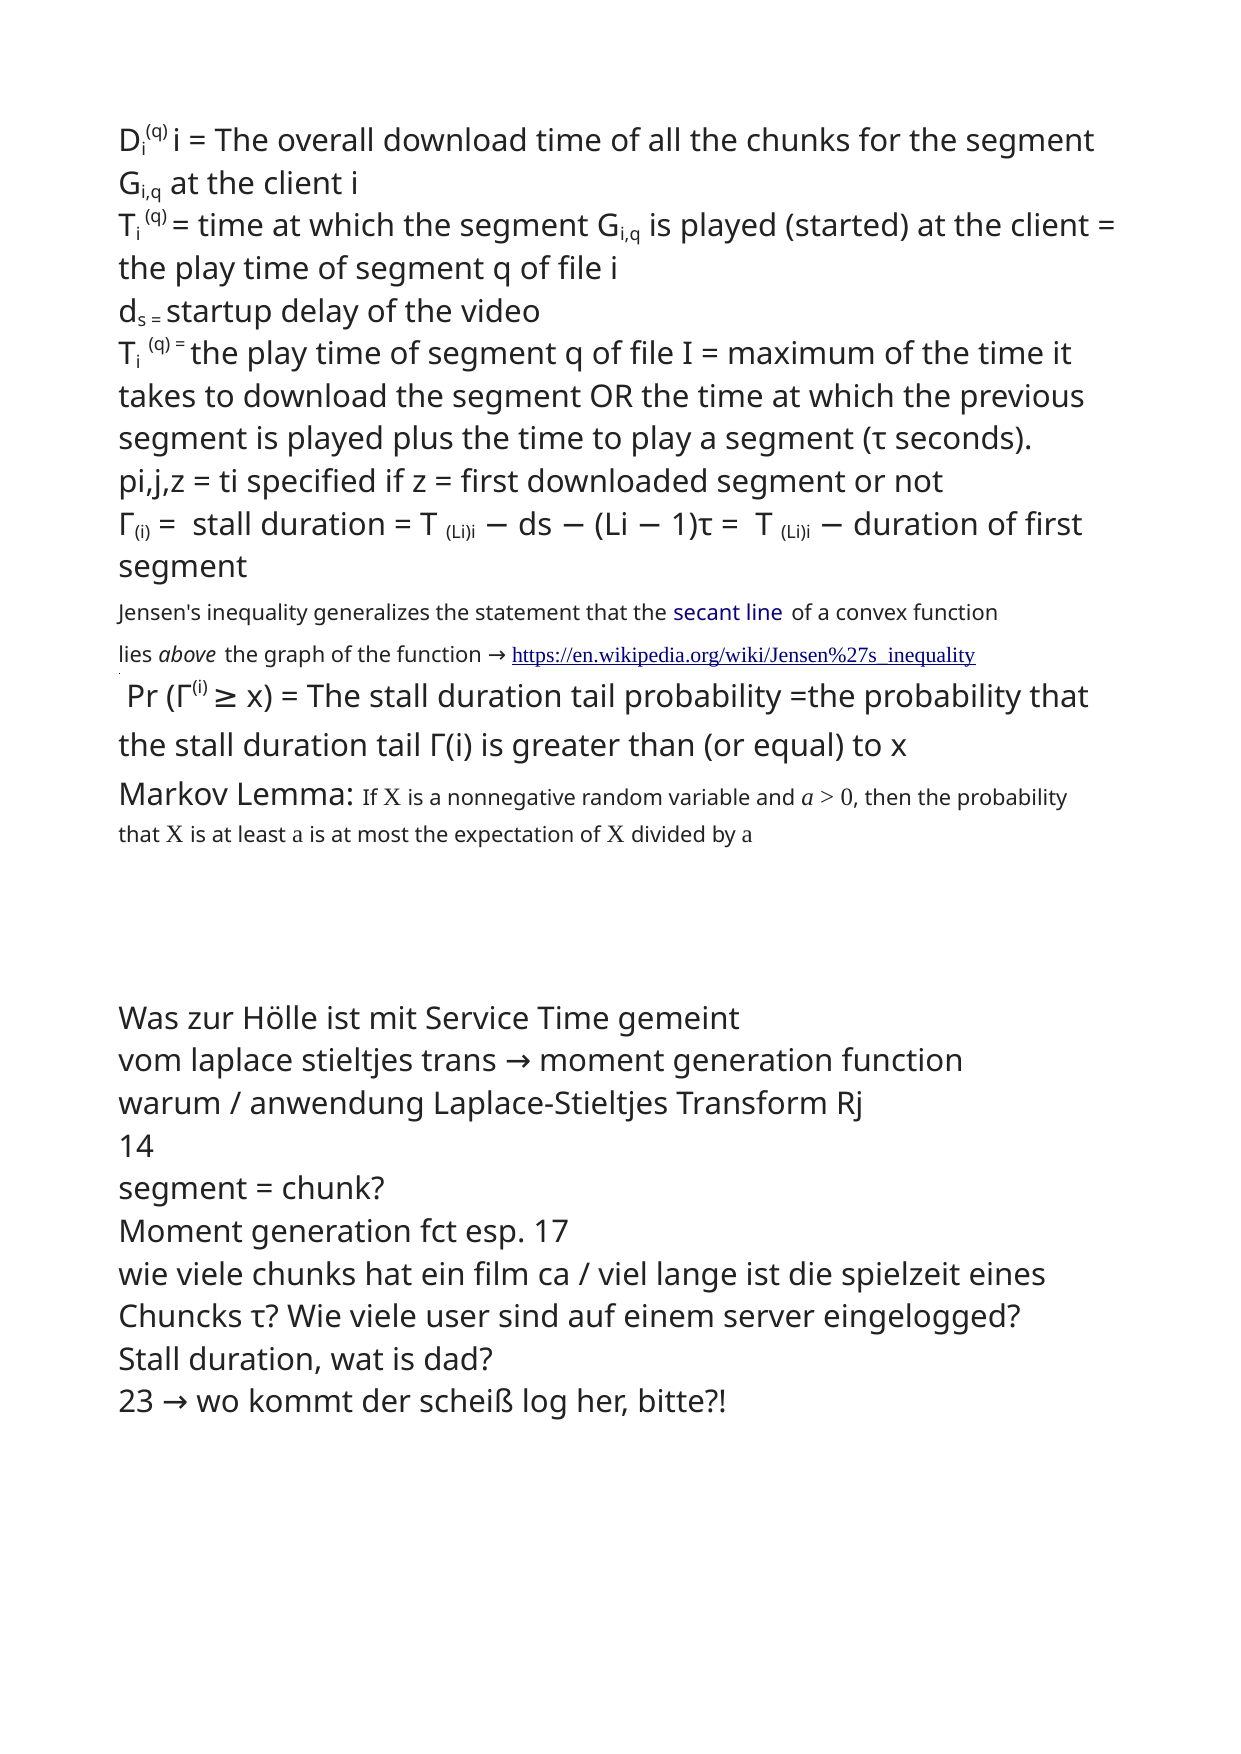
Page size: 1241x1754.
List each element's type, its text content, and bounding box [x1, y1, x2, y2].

text 23 → wo kommt der scheiß log her, bitte?! [118, 1379, 1122, 1422]
text vom laplace stieltjes trans → moment generation function [118, 1038, 1122, 1081]
text 14 [118, 1124, 1122, 1166]
text Moment generation fct esp. 17 [118, 1209, 1122, 1251]
text Jensen's inequality generalizes the statement that the secant line of a convex function lies above the graph of the function → https://en.wikipedia.org/wiki/Jensen%27s_inequality [118, 587, 1122, 672]
text Was zur Hölle ist mit Service Time gemeint [118, 996, 1122, 1038]
text ds = startup delay of the video [118, 288, 1122, 331]
text Ti (q) = time at which the segment Gi,q is played (started) at the client = the play time of segment q of file i [118, 203, 1122, 288]
text Γ(i) = stall duration = T (Li)i − ds − (Li − 1)τ = T (Li)i − duration of first segment [118, 502, 1122, 587]
text Pr (Γ(i) ≥ x) = The stall duration tail probability =the probability that the stall duration tail Γ(i) is greater than (or equal) to x Markov Lemma: If X is a nonnegative random variable and a > 0, then the probability that X is at least a is at most the expectation of X divided by a [118, 674, 1122, 849]
text Stall duration, wat is dad? [118, 1337, 1122, 1379]
text segment = chunk? [118, 1166, 1122, 1209]
text Di(q) i = The overall download time of all the chunks for the segment Gi,q at the client i [118, 118, 1122, 203]
text wie viele chunks hat ein film ca / viel lange ist die spielzeit eines Chuncks τ? Wie viele user sind auf einem server eingelogged? [118, 1251, 1122, 1337]
text Ti (q) = the play time of segment q of file I = maximum of the time it takes to download the segment OR the time at which the previous segment is played plus the time to play a segment (τ seconds). pi,j,z = ti specified if z = first downloaded segment or not [118, 331, 1122, 502]
text warum / anwendung Laplace-Stieltjes Transform Rj [118, 1081, 1122, 1124]
